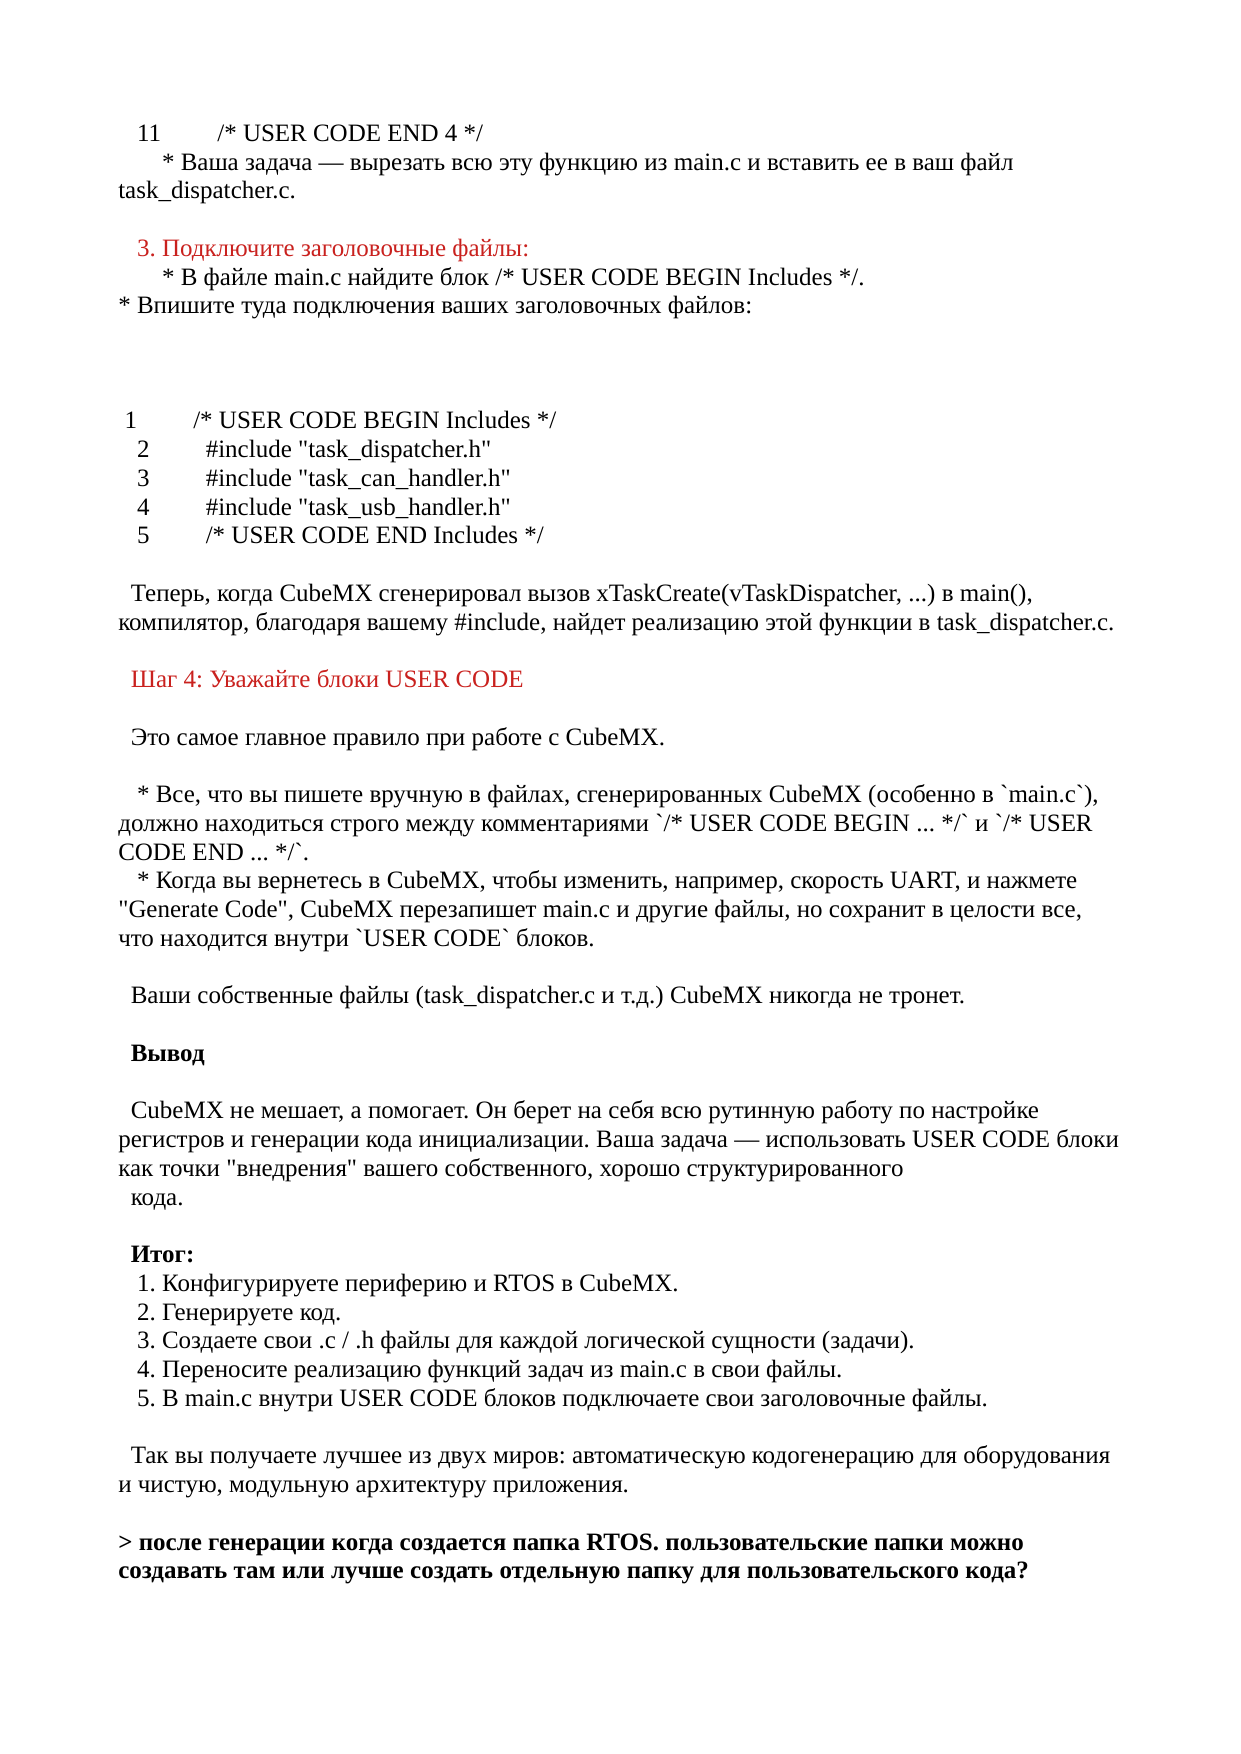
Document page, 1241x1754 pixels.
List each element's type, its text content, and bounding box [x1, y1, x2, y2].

text * В файле main.c найдите блок /* USER CODE BEGIN Includes */. [118, 262, 1122, 291]
text Так вы получаете лучшее из двух миров: автоматическую кодогенерацию для оборудования и чистую, модульную архитектуру приложения. [118, 1441, 1122, 1498]
text 11 /* USER CODE END 4 */ [118, 118, 1122, 147]
text CubeMX не мешает, а помогает. Он берет на себя всю рутинную работу по настройке регистров и генерации кода инициализации. Ваша задача — использовать USER CODE блоки как точки "внедрения" вашего собственного, хорошо структурированного [118, 1096, 1122, 1182]
text 1 /* USER CODE BEGIN Includes */ [118, 406, 1122, 434]
text 2. Генерируете код. [118, 1297, 1122, 1326]
text > после генерации когда создается папка RTOS. пользовательские папки можно создавать там или лучше создать отдельную папку для пользовательского кода? [118, 1527, 1122, 1584]
text 1. Конфигурируете периферию и RTOS в CubeMX. [118, 1268, 1122, 1297]
text Ваши собственные файлы (task_dispatcher.c и т.д.) CubeMX никогда не тронет. [118, 981, 1122, 1009]
text * Когда вы вернетесь в CubeMX, чтобы изменить, например, скорость UART, и нажмете "Generate Code", CubeMX перезапишет main.c и другие файлы, но сохранит в целости все, что находится внутри `USER CODE` блоков. [118, 866, 1122, 952]
text 4. Переносите реализацию функций задач из main.c в свои файлы. [118, 1354, 1122, 1383]
text * Ваша задача — вырезать всю эту функцию из main.c и вставить ее в ваш файл task_dispatcher.c. [118, 147, 1122, 204]
text * Впишите туда подключения ваших заголовочных файлов: [118, 291, 1122, 319]
text Итог: [118, 1239, 1122, 1268]
text Теперь, когда CubeMX сгенерировал вызов xTaskCreate(vTaskDispatcher, ...) в main(), компилятор, благодаря вашему #include, найдет реализацию этой функции в task_dispatcher.c. [118, 578, 1122, 636]
text 5 /* USER CODE END Includes */ [118, 521, 1122, 549]
text кода. [118, 1182, 1122, 1211]
text 4 #include "task_usb_handler.h" [118, 492, 1122, 521]
text 2 #include "task_dispatcher.h" [118, 434, 1122, 463]
text * Все, что вы пишете вручную в файлах, сгенерированных CubeMX (особенно в `main.c`), должно находиться строго между комментариями `/* USER CODE BEGIN ... */` и `/* USER CODE END ... */`. [118, 779, 1122, 866]
text 3. Подключите заголовочные файлы: [118, 233, 1122, 262]
text Шаг 4: Уважайте блоки USER CODE [118, 664, 1122, 693]
text 3 #include "task_can_handler.h" [118, 463, 1122, 492]
text 5. В main.c внутри USER CODE блоков подключаете свои заголовочные файлы. [118, 1383, 1122, 1412]
text Это самое главное правило при работе с CubeMX. [118, 722, 1122, 751]
text 3. Создаете свои .c / .h файлы для каждой логической сущности (задачи). [118, 1326, 1122, 1354]
text Вывод [118, 1038, 1122, 1067]
